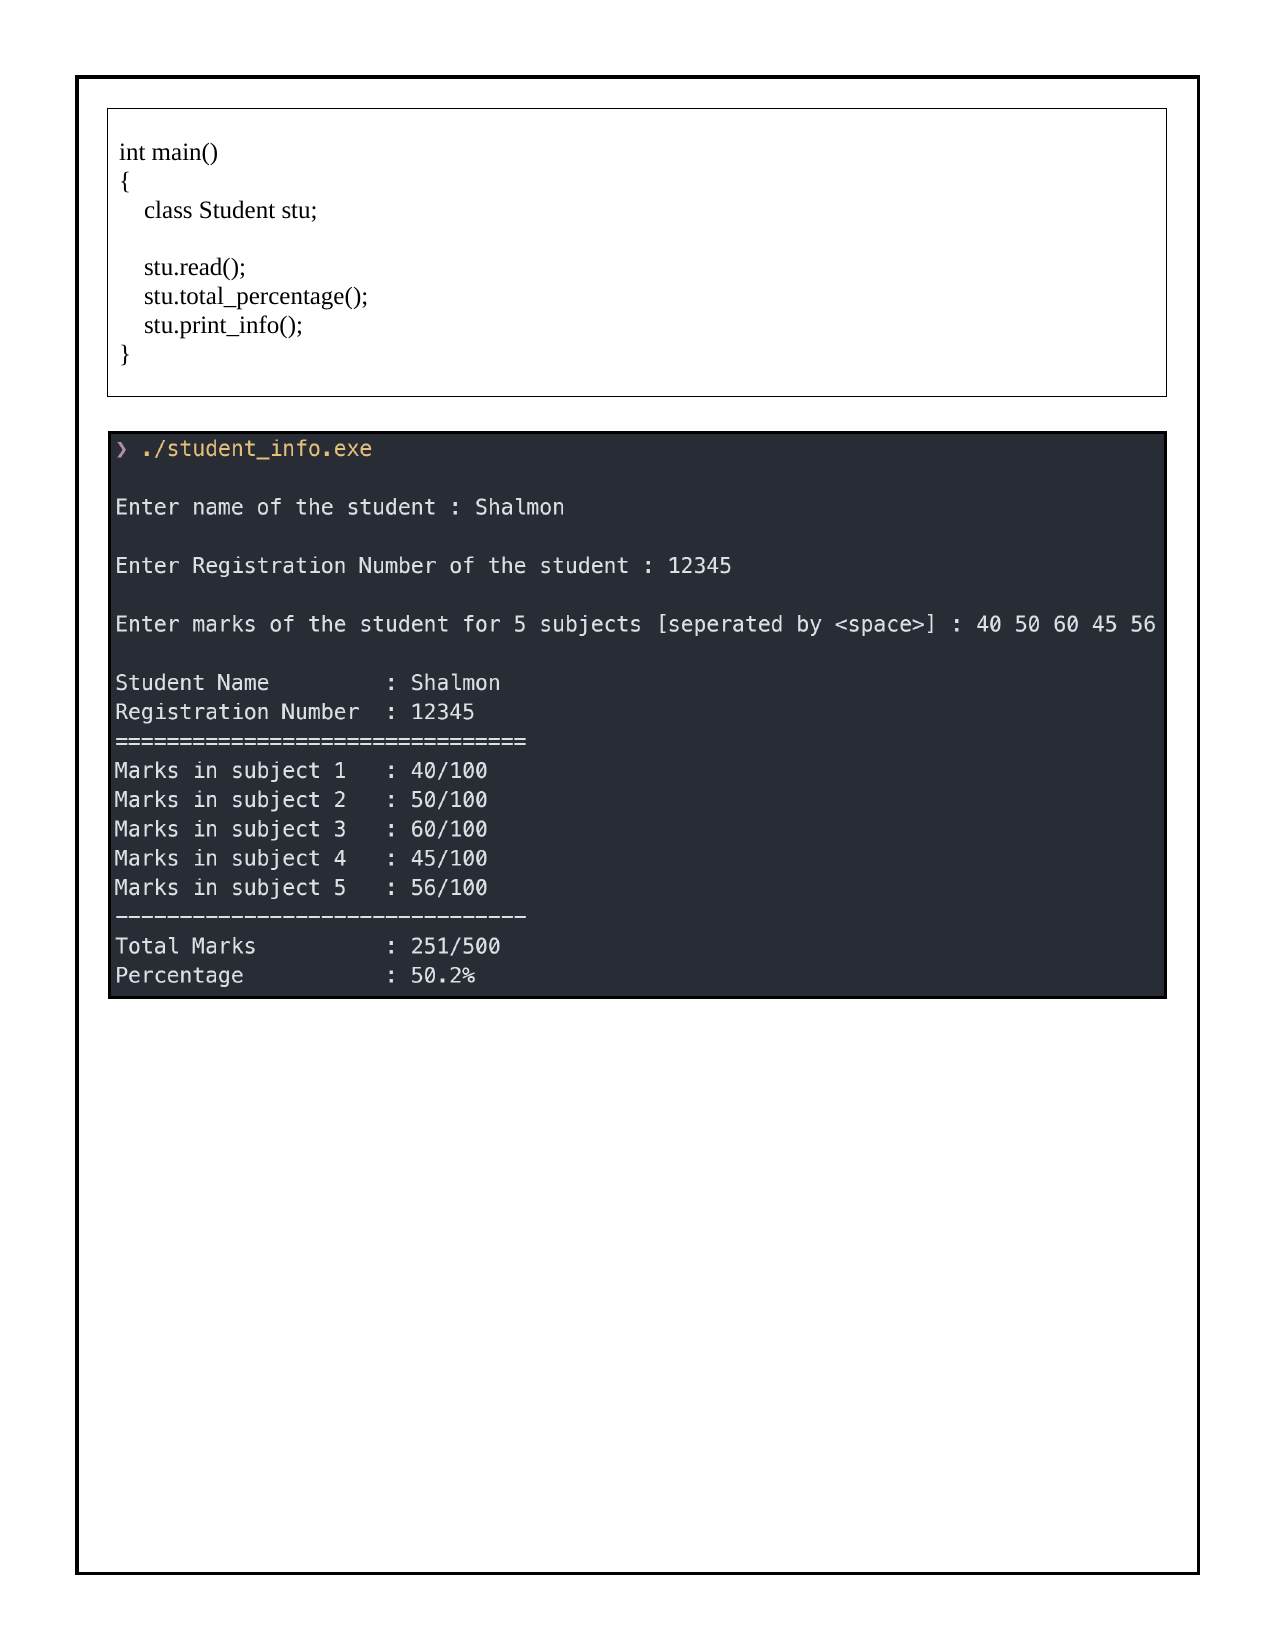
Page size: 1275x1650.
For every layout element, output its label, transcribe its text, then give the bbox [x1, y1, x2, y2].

table_header int main() { class Student stu; stu.read(); stu.total_percentage(); stu.print_info(); } [108, 109, 1166, 396]
